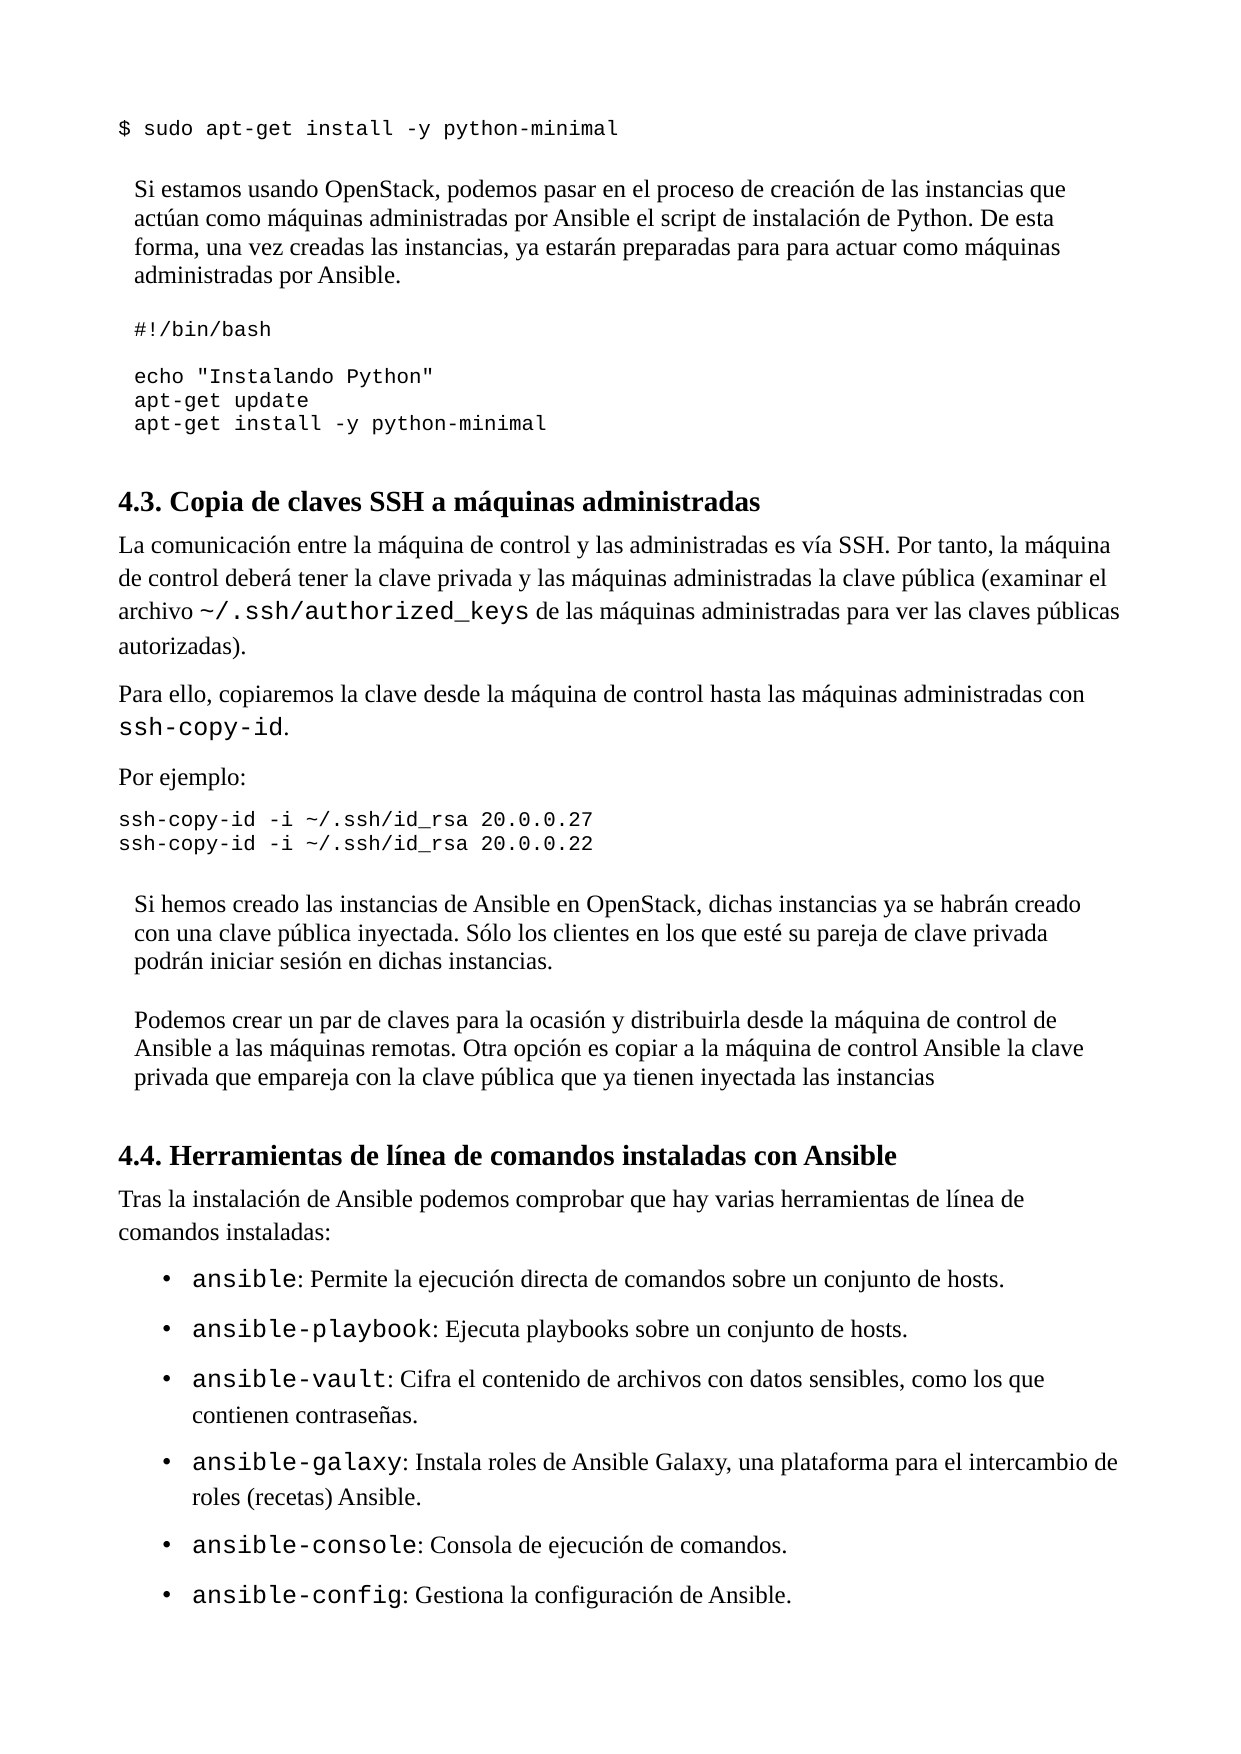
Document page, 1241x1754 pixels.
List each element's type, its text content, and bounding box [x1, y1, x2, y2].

subtitle 4.4. Herramientas de línea de comandos instaladas con Ansible [118, 1138, 1122, 1171]
text La comunicación entre la máquina de control y las administradas es vía SSH. Por tanto, la máquina de control deberá tener la clave privada y las máquinas administradas la clave pública (examinar el archivo ~/.ssh/authorized_keys de las máquinas administradas para ver las claves públicas autorizadas). [118, 530, 1122, 660]
list ansible-console: Consola de ejecución de comandos. [162, 1530, 1122, 1561]
table_header Si estamos usando OpenStack, podemos pasar en el proceso de creación de las instancias que actúan como máquinas administradas por Ansible el script de instalación de Python. De esta forma, una vez creadas las instancias, ya estarán preparadas para para actuar como máquinas administradas por Ansible. #!/bin/bash echo "Instalando Python" apt-get update apt-get install -y python-minimal [131, 171, 1122, 469]
list ansible: Permite la ejecución directa de comandos sobre un conjunto de hosts. [162, 1264, 1122, 1295]
text Por ejemplo: [118, 762, 1122, 790]
text $ sudo apt-get install -y python-minimal [118, 118, 1122, 142]
text Tras la instalación de Ansible podemos comprobar que hay varias herramientas de línea de comandos instaladas: [118, 1184, 1122, 1246]
subtitle 4.3. Copia de claves SSH a máquinas administradas [118, 484, 1122, 517]
table_header [118, 171, 131, 469]
list ansible-playbook: Ejecuta playbooks sobre un conjunto de hosts. [162, 1314, 1122, 1345]
list ansible-vault: Cifra el contenido de archivos con datos sensibles, como los que contienen contraseñas. [162, 1364, 1122, 1428]
text ssh-copy-id -i ~/.ssh/id_rsa 20.0.0.27 [118, 809, 1122, 833]
list ansible-galaxy: Instala roles de Ansible Galaxy, una plataforma para el intercambio de roles (recetas) Ansible. [162, 1447, 1122, 1511]
list ansible-config: Gestiona la configuración de Ansible. [162, 1580, 1122, 1611]
text Para ello, copiaremos la clave desde la máquina de control hasta las máquinas administradas con ssh-copy-id. [118, 679, 1122, 742]
table_header [118, 886, 131, 1123]
table_header Si hemos creado las instancias de Ansible en OpenStack, dichas instancias ya se habrán creado con una clave pública inyectada. Sólo los clientes en los que esté su pareja de clave privada podrán iniciar sesión en dichas instancias. Podemos crear un par de claves para la ocasión y distribuirla desde la máquina de control de Ansible a las máquinas remotas. Otra opción es copiar a la máquina de control Ansible la clave privada que empareja con la clave pública que ya tienen inyectada las instancias [131, 886, 1122, 1123]
text ssh-copy-id -i ~/.ssh/id_rsa 20.0.0.22 [118, 833, 1122, 857]
